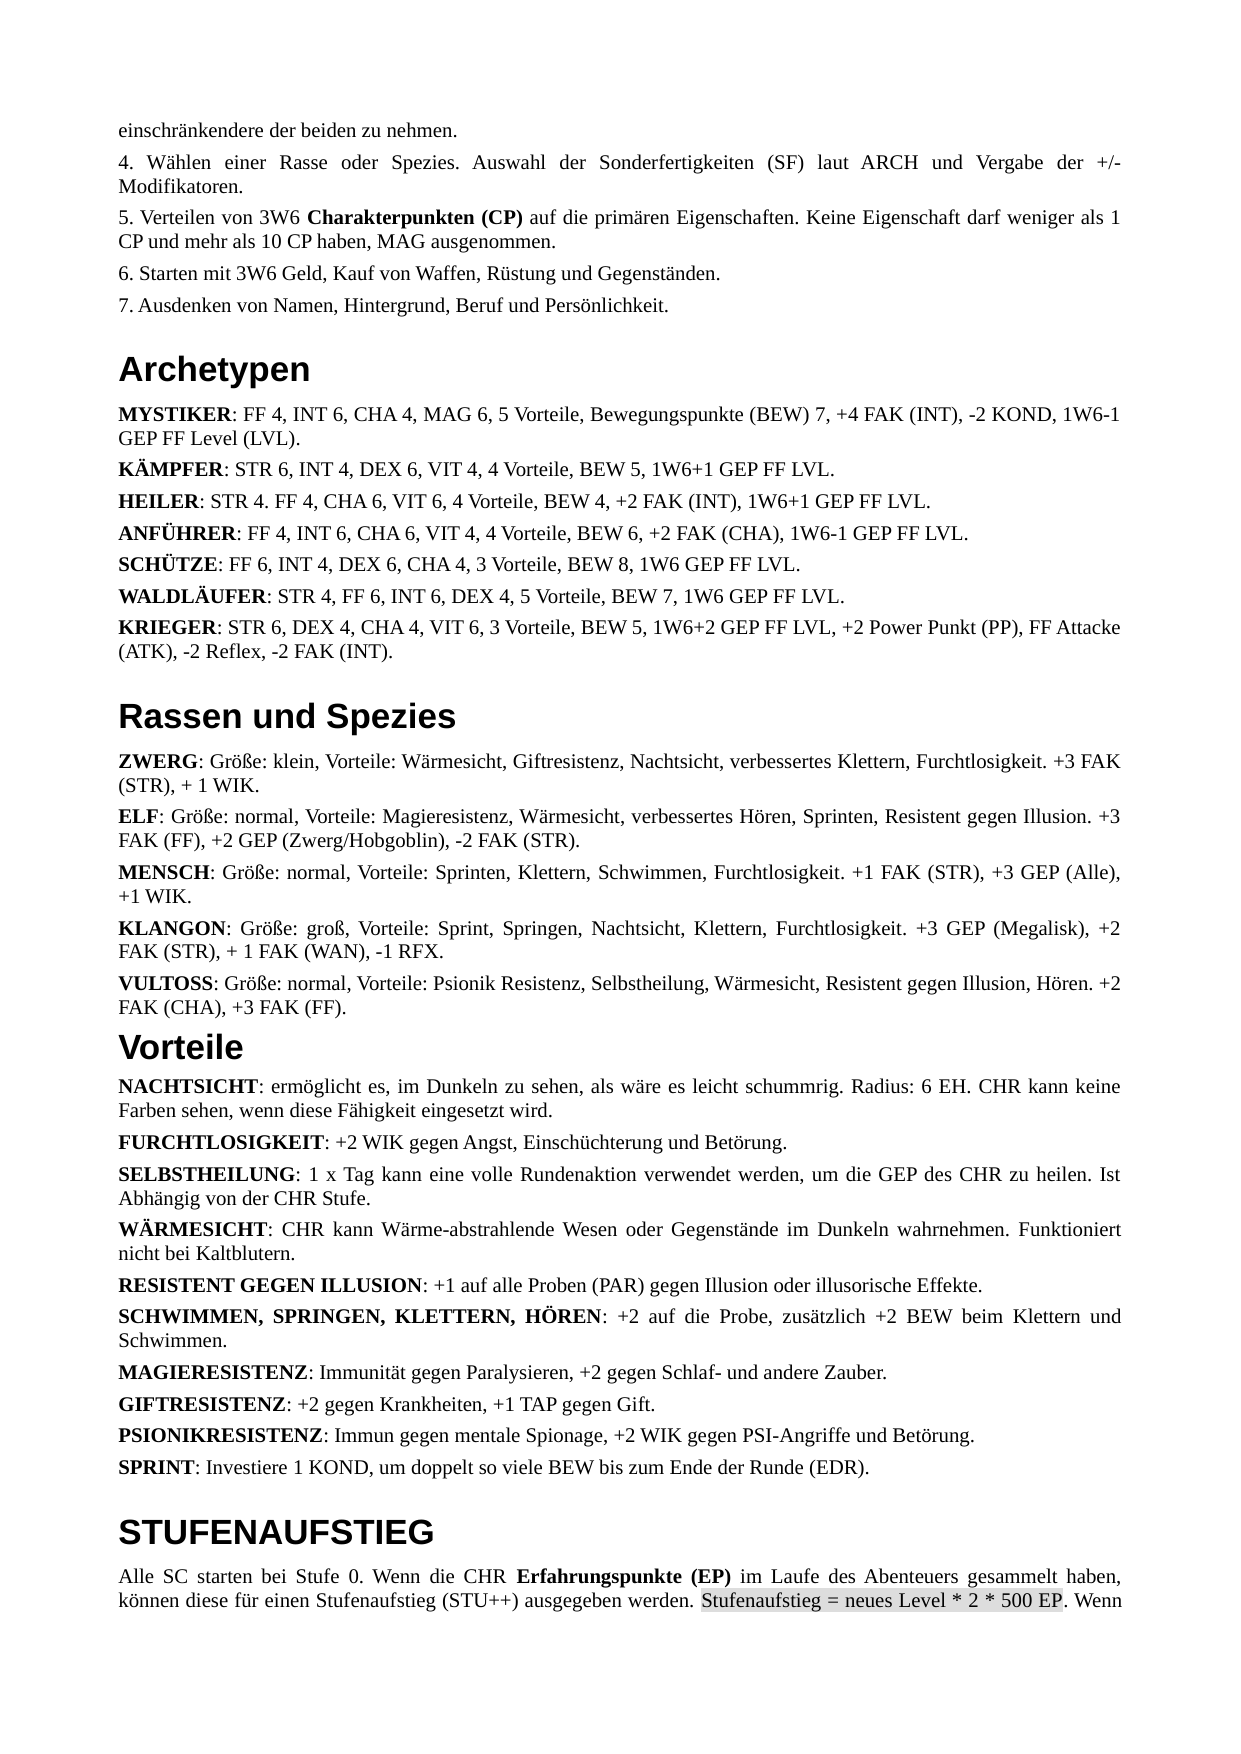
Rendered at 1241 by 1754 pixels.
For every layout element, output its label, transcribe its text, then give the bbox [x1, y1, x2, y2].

text 5. Verteilen von 3W6 Charakterpunkten (CP) auf die primären Eigenschaften. Keine Eigenschaft darf weniger als 1 CP und mehr als 10 CP haben, MAG ausgenommen. [118, 205, 1122, 253]
text SELBSTHEILUNG: 1 x Tag kann eine volle Rundenaktion verwendet werden, um die GEP des CHR zu heilen. Ist Abhängig von der CHR Stufe. [118, 1162, 1122, 1210]
text 7. Ausdenken von Namen, Hintergrund, Beruf und Persönlichkeit. [118, 292, 1122, 317]
text MENSCH: Größe: normal, Vorteile: Sprinten, Klettern, Schwimmen, Furchtlosigkeit. +1 FAK (STR), +3 GEP (Alle), +1 WIK. [118, 860, 1122, 908]
text MAGIERESISTENZ: Immunität gegen Paralysieren, +2 gegen Schlaf- und andere Zauber. [118, 1360, 1122, 1384]
text VULTOSS: Größe: normal, Vorteile: Psionik Resistenz, Selbstheilung, Wärmesicht, Resistent gegen Illusion, Hören. +2 FAK (CHA), +3 FAK (FF). [118, 971, 1122, 1019]
text 4. Wählen einer Rasse oder Spezies. Auswahl der Sonderfertigkeiten (SF) laut ARCH und Vergabe der +/- Modifikatoren. [118, 150, 1122, 198]
text Vorteile [118, 1027, 1122, 1067]
text RESISTENT GEGEN ILLUSION: +1 auf alle Proben (PAR) gegen Illusion oder illusorische Effekte. [118, 1273, 1122, 1297]
text SCHÜTZE: FF 6, INT 4, DEX 6, CHA 4, 3 Vorteile, BEW 8, 1W6 GEP FF LVL. [118, 552, 1122, 576]
text SCHWIMMEN, SPRINGEN, KLETTERN, HÖREN: +2 auf die Probe, zusätzlich +2 BEW beim Klettern und Schwimmen. [118, 1304, 1122, 1352]
text FURCHTLOSIGKEIT: +2 WIK gegen Angst, Einschüchterung und Betörung. [118, 1130, 1122, 1154]
text ANFÜHRER: FF 4, INT 6, CHA 6, VIT 4, 4 Vorteile, BEW 6, +2 FAK (CHA), 1W6-1 GEP FF LVL. [118, 521, 1122, 544]
text MYSTIKER: FF 4, INT 6, CHA 4, MAG 6, 5 Vorteile, Bewegungspunkte (BEW) 7, +4 FAK (INT), -2 KOND, 1W6-1 GEP FF Level (LVL). [118, 402, 1122, 450]
text einschränkendere der beiden zu nehmen. [118, 118, 1122, 142]
text Alle SC starten bei Stufe 0. Wenn die CHR Erfahrungspunkte (EP) im Laufe des Abenteuers gesammelt haben, können diese für einen Stufenaufstieg (STU++) ausgegeben werden. Stufenaufstieg = neues Level * 2 * 500 EP. Wenn [118, 1564, 1122, 1612]
text 6. Starten mit 3W6 Geld, Kauf von Waffen, Rüstung und Gegenständen. [118, 261, 1122, 285]
text KRIEGER: STR 6, DEX 4, CHA 4, VIT 6, 3 Vorteile, BEW 5, 1W6+2 GEP FF LVL, +2 Power Punkt (PP), FF Attacke (ATK), -2 Reflex, -2 FAK (INT). [118, 615, 1122, 663]
text ELF: Größe: normal, Vorteile: Magieresistenz, Wärmesicht, verbessertes Hören, Sprinten, Resistent gegen Illusion. +3 FAK (FF), +2 GEP (Zwerg/Hobgoblin), -2 FAK (STR). [118, 804, 1122, 852]
text GIFTRESISTENZ: +2 gegen Krankheiten, +1 TAP gegen Gift. [118, 1392, 1122, 1416]
text ZWERG: Größe: klein, Vorteile: Wärmesicht, Giftresistenz, Nachtsicht, verbessertes Klettern, Furchtlosigkeit. +3 FAK (STR), + 1 WIK. [118, 748, 1122, 797]
text NACHTSICHT: ermöglicht es, im Dunkeln zu sehen, als wäre es leicht schummrig. Radius: 6 EH. CHR kann keine Farben sehen, wenn diese Fähigkeit eingesetzt wird. [118, 1074, 1122, 1122]
text WALDLÄUFER: STR 4, FF 6, INT 6, DEX 4, 5 Vorteile, BEW 7, 1W6 GEP FF LVL. [118, 584, 1122, 608]
text KLANGON: Größe: groß, Vorteile: Sprint, Springen, Nachtsicht, Klettern, Furchtlosigkeit. +3 GEP (Megalisk), +2 FAK (STR), + 1 FAK (WAN), -1 RFX. [118, 915, 1122, 963]
text PSIONIKRESISTENZ: Immun gegen mentale Spionage, +2 WIK gegen PSI-Angriffe und Betörung. [118, 1423, 1122, 1447]
subtitle Rassen und Spezies [118, 696, 1122, 736]
text WÄRMESICHT: CHR kann Wärme-abstrahlende Wesen oder Gegenstände im Dunkeln wahrnehmen. Funktioniert nicht bei Kaltblutern. [118, 1217, 1122, 1265]
text SPRINT: Investiere 1 KOND, um doppelt so viele BEW bis zum Ende der Runde (EDR). [118, 1455, 1122, 1479]
text HEILER: STR 4. FF 4, CHA 6, VIT 6, 4 Vorteile, BEW 4, +2 FAK (INT), 1W6+1 GEP FF LVL. [118, 489, 1122, 513]
text KÄMPFER: STR 6, INT 4, DEX 6, VIT 4, 4 Vorteile, BEW 5, 1W6+1 GEP FF LVL. [118, 457, 1122, 481]
subtitle STUFENAUFSTIEG [118, 1511, 1122, 1551]
subtitle Archetypen [118, 349, 1122, 389]
